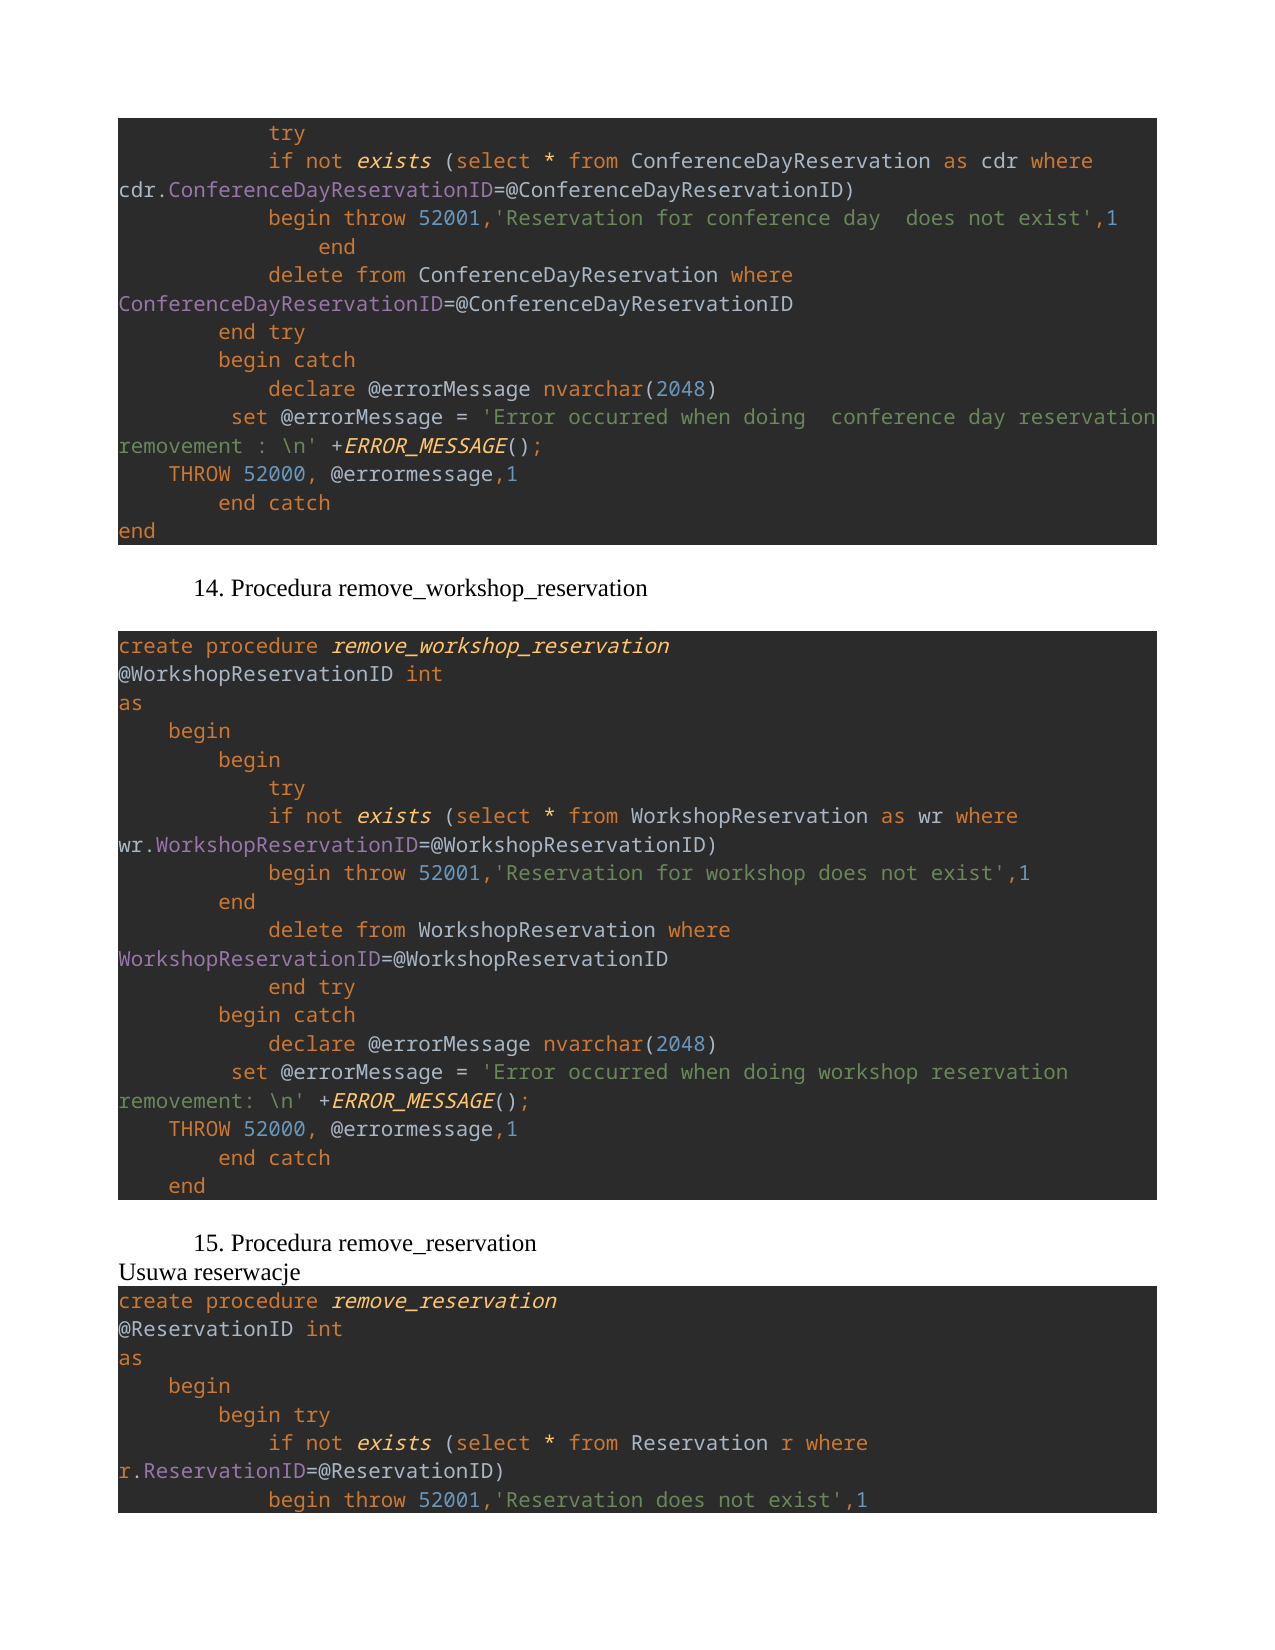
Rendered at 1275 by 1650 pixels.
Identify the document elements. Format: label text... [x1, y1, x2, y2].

list Procedura remove_workshop_reservation [193, 573, 1157, 602]
text create procedure remove_reservation @ReservationID int as begin begin try if not exists (select * from Reservation r where r.ReservationID=@ReservationID) begin throw 52001,'Reservation does not exist',1 [118, 1286, 1157, 1513]
text try if not exists (select * from ConferenceDayReservation as cdr where cdr.ConferenceDayReservationID=@ConferenceDayReservationID) begin throw 52001,'Reservation for conference day does not exist',1 end delete from ConferenceDayReservation where ConferenceDayReservationID=@ConferenceDayReservationID end try begin catch declare @errorMessage nvarchar(2048) set @errorMessage = 'Error occurred when doing conference day reservation removement : \n' +ERROR_MESSAGE(); THROW 52000, @errormessage,1 end catch end [118, 118, 1157, 545]
text create procedure remove_workshop_reservation @WorkshopReservationID int as begin begin try if not exists (select * from WorkshopReservation as wr where wr.WorkshopReservationID=@WorkshopReservationID) begin throw 52001,'Reservation for workshop does not exist',1 end delete from WorkshopReservation where WorkshopReservationID=@WorkshopReservationID end try begin catch declare @errorMessage nvarchar(2048) set @errorMessage = 'Error occurred when doing workshop reservation removement: \n' +ERROR_MESSAGE(); THROW 52000, @errormessage,1 end catch end [118, 631, 1157, 1200]
text Usuwa reserwacje [118, 1257, 1157, 1286]
list Procedura remove_reservation [193, 1228, 1157, 1257]
